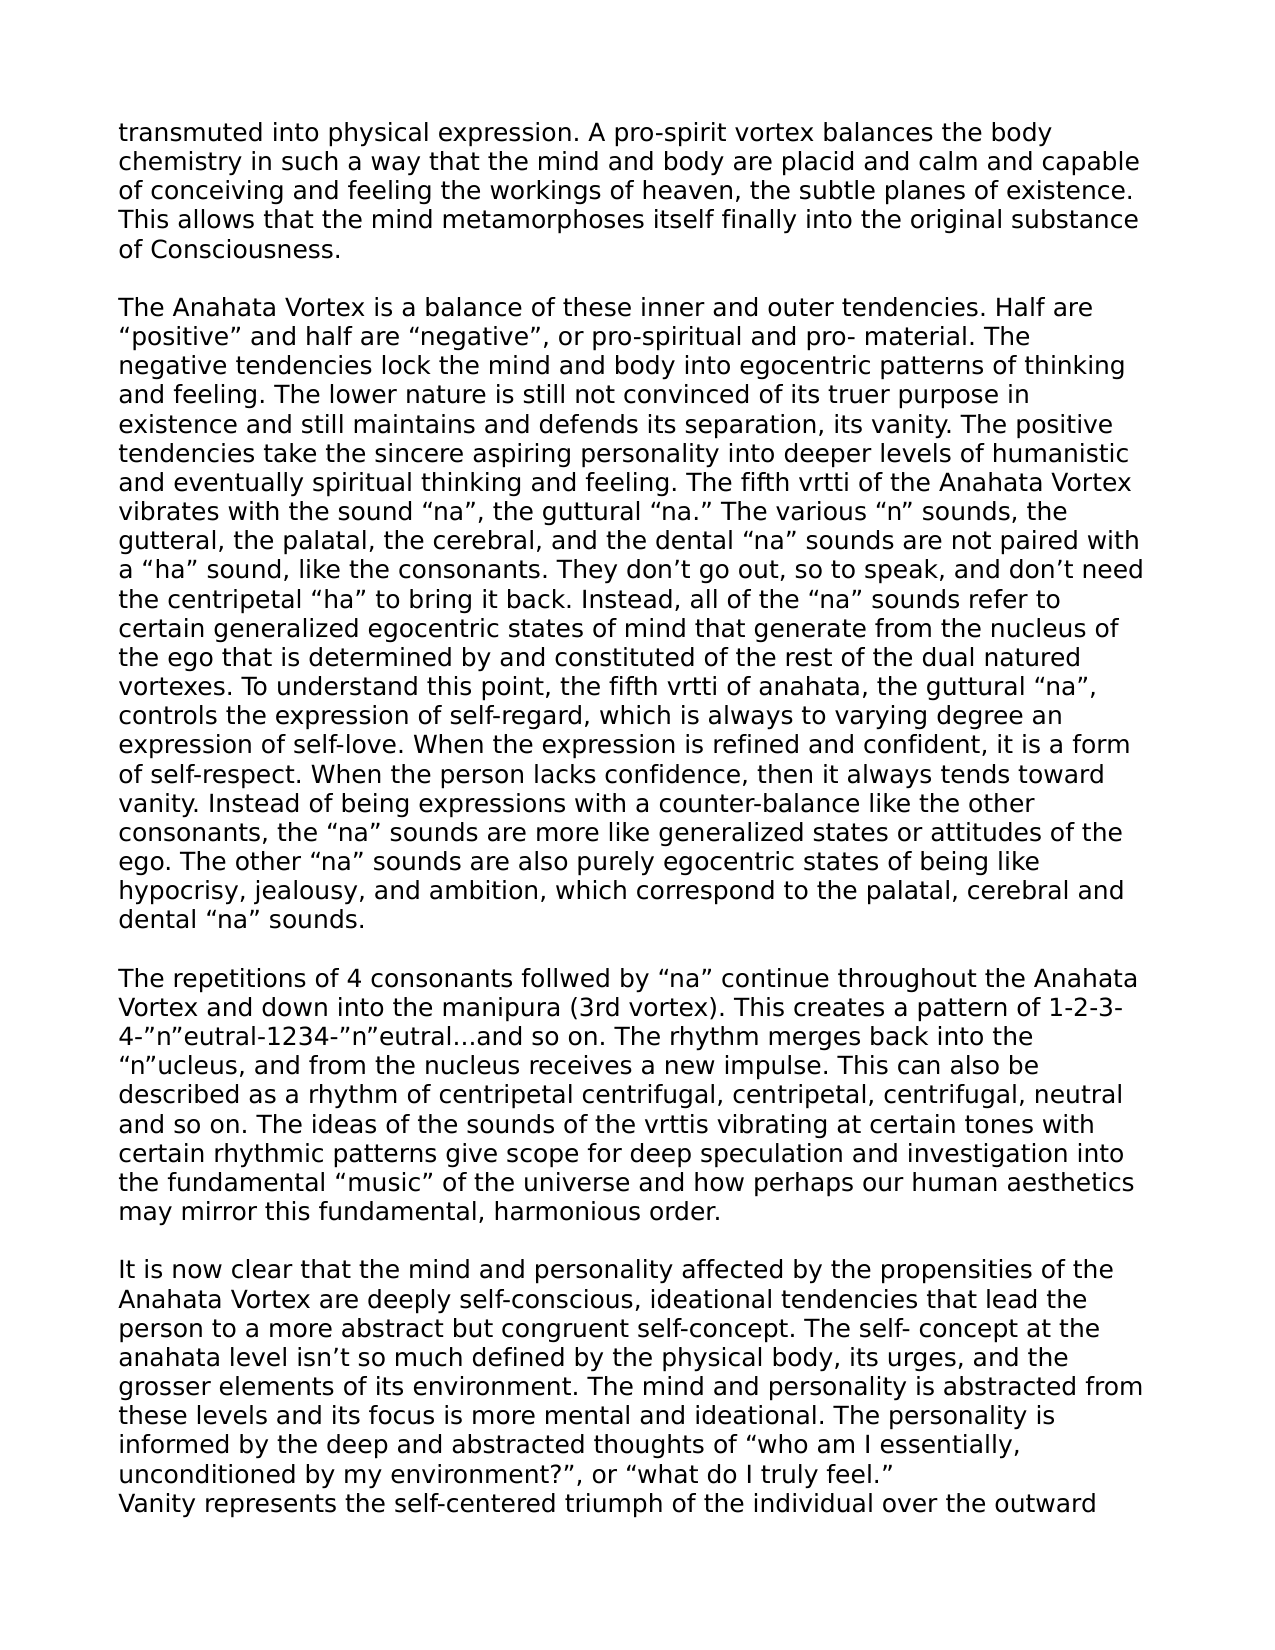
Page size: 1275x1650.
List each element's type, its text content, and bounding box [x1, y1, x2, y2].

text existence and still maintains and defends its separation, its vanity. The positive [118, 410, 1157, 439]
text of Consciousness. [118, 235, 1157, 264]
text dental “na” sounds. [118, 906, 1157, 935]
text It is now clear that the mind and personality affected by the propensities of the [118, 1256, 1157, 1285]
text ego. The other “na” sounds are also purely egocentric states of being like [118, 847, 1157, 876]
text “n”ucleus, and from the nucleus receives a new impulse. This can also be [118, 1051, 1157, 1081]
text gutteral, the palatal, the cerebral, and the dental “na” sounds are not paired with [118, 526, 1157, 556]
text hypocrisy, jealousy, and ambition, which correspond to the palatal, cerebral and [118, 876, 1157, 906]
text The repetitions of 4 consonants follwed by “na” continue throughout the Anahata [118, 964, 1157, 993]
text vanity. Instead of being expressions with a counter-balance like the other [118, 789, 1157, 818]
text The Anahata Vortex is a balance of these inner and outer tendencies. Half are [118, 293, 1157, 322]
text may mirror this fundamental, harmonious order. [118, 1197, 1157, 1226]
text consonants, the “na” sounds are more like generalized states or attitudes of the [118, 818, 1157, 847]
text informed by the deep and abstracted thoughts of “who am I essentially, [118, 1431, 1157, 1460]
text the fundamental “music” of the universe and how perhaps our human aesthetics [118, 1168, 1157, 1197]
text and feeling. The lower nature is still not convinced of its truer purpose in [118, 381, 1157, 410]
text transmuted into physical expression. A pro-spirit vortex balances the body [118, 118, 1157, 147]
text vibrates with the sound “na”, the guttural “na.” The various “n” sounds, the [118, 497, 1157, 526]
text of self-respect. When the person lacks confidence, then it always tends toward [118, 760, 1157, 789]
text the ego that is determined by and constituted of the rest of the dual natured [118, 643, 1157, 672]
text and so on. The ideas of the sounds of the vrttis vibrating at certain tones with [118, 1110, 1157, 1139]
text Vanity represents the self-centered triumph of the individual over the outward [118, 1489, 1157, 1518]
text grosser elements of its environment. The mind and personality is abstracted from [118, 1372, 1157, 1401]
text unconditioned by my environment?”, or “what do I truly feel.” [118, 1460, 1157, 1489]
text certain rhythmic patterns give scope for deep speculation and investigation into [118, 1139, 1157, 1168]
text 4-”n”eutral-1234-”n”eutral...and so on. The rhythm merges back into the [118, 1022, 1157, 1051]
text and eventually spiritual thinking and feeling. The fifth vrtti of the Anahata Vortex [118, 468, 1157, 497]
text Anahata Vortex are deeply self-conscious, ideational tendencies that lead the [118, 1285, 1157, 1314]
text anahata level isn’t so much defined by the physical body, its urges, and the [118, 1343, 1157, 1372]
text these levels and its focus is more mental and ideational. The personality is [118, 1401, 1157, 1431]
text tendencies take the sincere aspiring personality into deeper levels of humanistic [118, 439, 1157, 468]
text described as a rhythm of centripetal centrifugal, centripetal, centrifugal, neutral [118, 1081, 1157, 1110]
text chemistry in such a way that the mind and body are placid and calm and capable [118, 147, 1157, 176]
text vortexes. To understand this point, the fifth vrtti of anahata, the guttural “na”, [118, 672, 1157, 701]
text the centripetal “ha” to bring it back. Instead, all of the “na” sounds refer to [118, 585, 1157, 614]
text certain generalized egocentric states of mind that generate from the nucleus of [118, 614, 1157, 643]
text of conceiving and feeling the workings of heaven, the subtle planes of existence. [118, 176, 1157, 206]
text expression of self-love. When the expression is refined and confident, it is a form [118, 731, 1157, 760]
text controls the expression of self-regard, which is always to varying degree an [118, 701, 1157, 731]
text negative tendencies lock the mind and body into egocentric patterns of thinking [118, 351, 1157, 381]
text person to a more abstract but congruent self-concept. The self- concept at the [118, 1314, 1157, 1343]
text a “ha” sound, like the consonants. They don’t go out, so to speak, and don’t need [118, 556, 1157, 585]
text Vortex and down into the manipura (3rd vortex). This creates a pattern of 1-2-3- [118, 993, 1157, 1022]
text This allows that the mind metamorphoses itself finally into the original substance [118, 206, 1157, 235]
text “positive” and half are “negative”, or pro-spiritual and pro- material. The [118, 322, 1157, 351]
